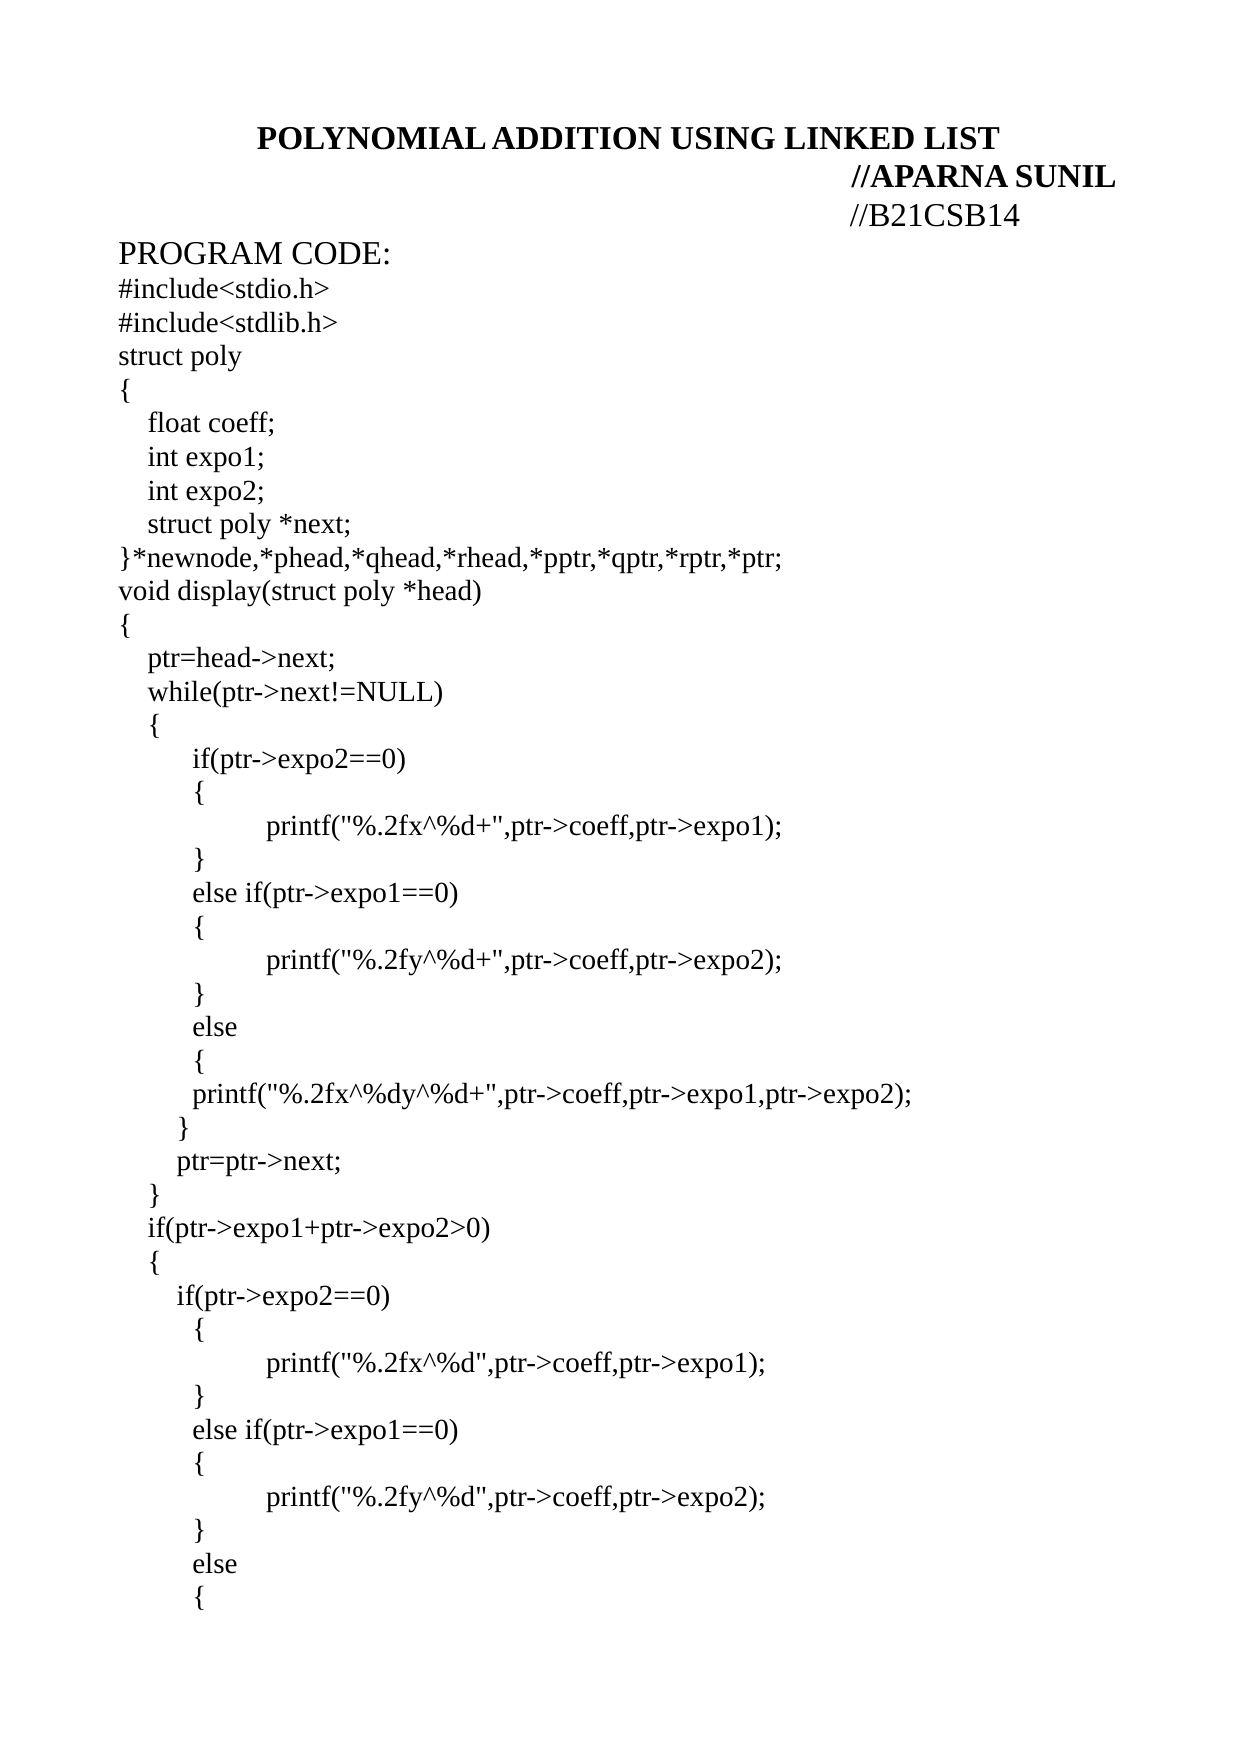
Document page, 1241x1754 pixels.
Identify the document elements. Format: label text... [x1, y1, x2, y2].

text if(ptr->expo1+ptr->expo2>0) [118, 1211, 1122, 1244]
text if(ptr->expo2==0) [118, 741, 1122, 774]
text struct poly *next; [118, 506, 1122, 540]
text { [118, 774, 1122, 808]
text { [118, 707, 1122, 741]
text printf("%.2fy^%d",ptr->coeff,ptr->expo2); [118, 1479, 1122, 1512]
text PROGRAM CODE: #include<stdio.h> [118, 233, 1122, 305]
text if(ptr->expo2==0) [118, 1278, 1122, 1311]
text else [118, 1009, 1122, 1043]
text ptr=ptr->next; [118, 1143, 1122, 1177]
text { [118, 607, 1122, 640]
text { [118, 1445, 1122, 1479]
text } [118, 842, 1122, 875]
text printf("%.2fx^%d+",ptr->coeff,ptr->expo1); [118, 808, 1122, 842]
text //B21CSB14 [118, 195, 1122, 233]
text } [118, 1378, 1122, 1412]
text { [118, 1244, 1122, 1278]
text POLYNOMIAL ADDITION USING LINKED LIST [118, 118, 1122, 156]
text float coeff; [118, 406, 1122, 439]
text { [118, 372, 1122, 406]
text printf("%.2fy^%d+",ptr->coeff,ptr->expo2); [118, 942, 1122, 976]
text int expo1; [118, 439, 1122, 473]
text int expo2; [118, 473, 1122, 506]
text { [118, 909, 1122, 942]
text }*newnode,*phead,*qhead,*rhead,*pptr,*qptr,*rptr,*ptr; [118, 540, 1122, 573]
text printf("%.2fx^%d",ptr->coeff,ptr->expo1); [118, 1345, 1122, 1378]
text else if(ptr->expo1==0) [118, 875, 1122, 909]
text printf("%.2fx^%dy^%d+",ptr->coeff,ptr->expo1,ptr->expo2); [118, 1076, 1122, 1110]
text else if(ptr->expo1==0) [118, 1412, 1122, 1445]
text } [118, 976, 1122, 1009]
text } [118, 1177, 1122, 1211]
text { [118, 1579, 1122, 1613]
text while(ptr->next!=NULL) [118, 674, 1122, 707]
text ptr=head->next; [118, 640, 1122, 674]
text #include<stdlib.h> [118, 305, 1122, 338]
text { [118, 1311, 1122, 1345]
text } [118, 1110, 1122, 1143]
text { [118, 1043, 1122, 1076]
text void display(struct poly *head) [118, 573, 1122, 607]
text struct poly [118, 338, 1122, 372]
text } [118, 1512, 1122, 1546]
text else [118, 1546, 1122, 1579]
text //APARNA SUNIL [118, 156, 1122, 195]
